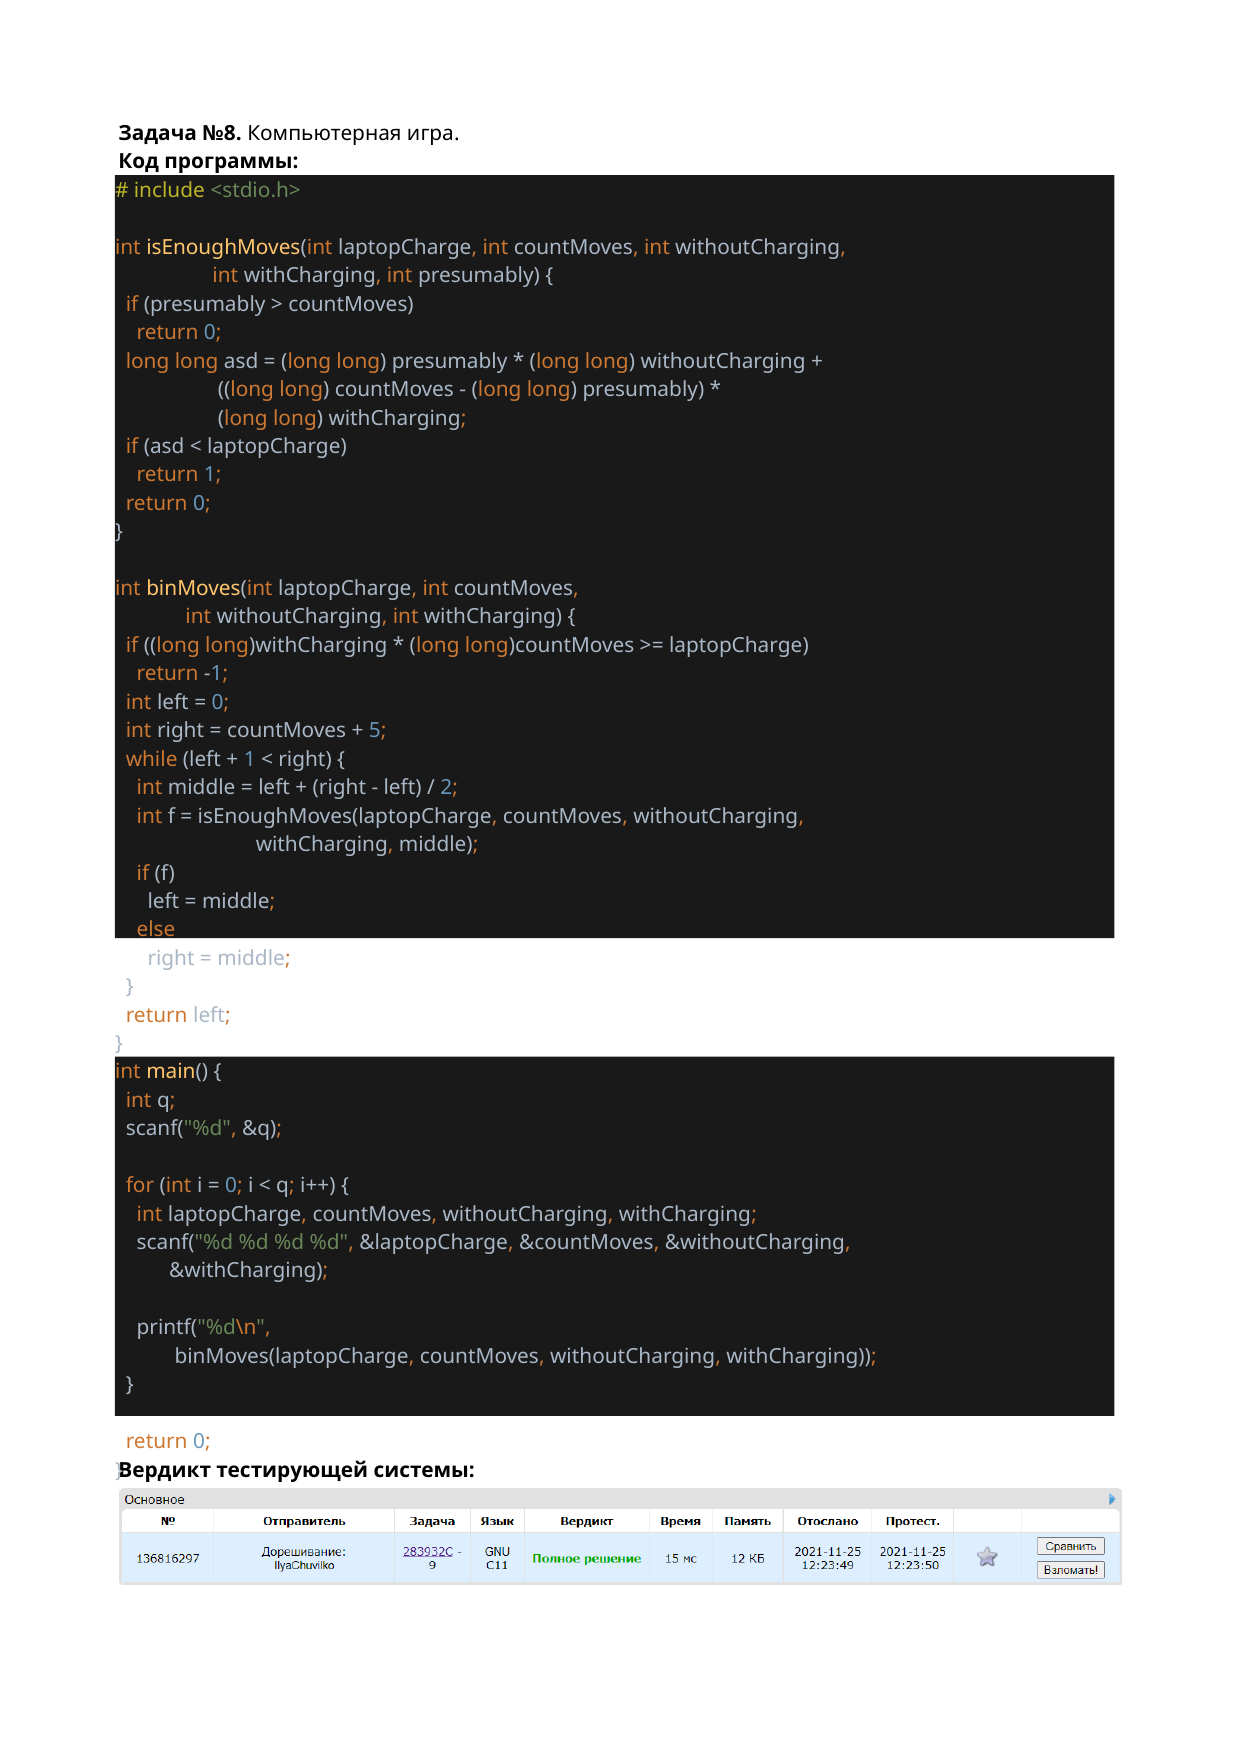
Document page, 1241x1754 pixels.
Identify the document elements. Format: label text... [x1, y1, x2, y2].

picture [118, 1483, 1123, 1591]
text Код программы: [118, 147, 1122, 175]
text Вердикт тестирующей системы: [118, 1455, 1122, 1483]
text Задача №8. Компьютерная игра. [118, 118, 1122, 147]
